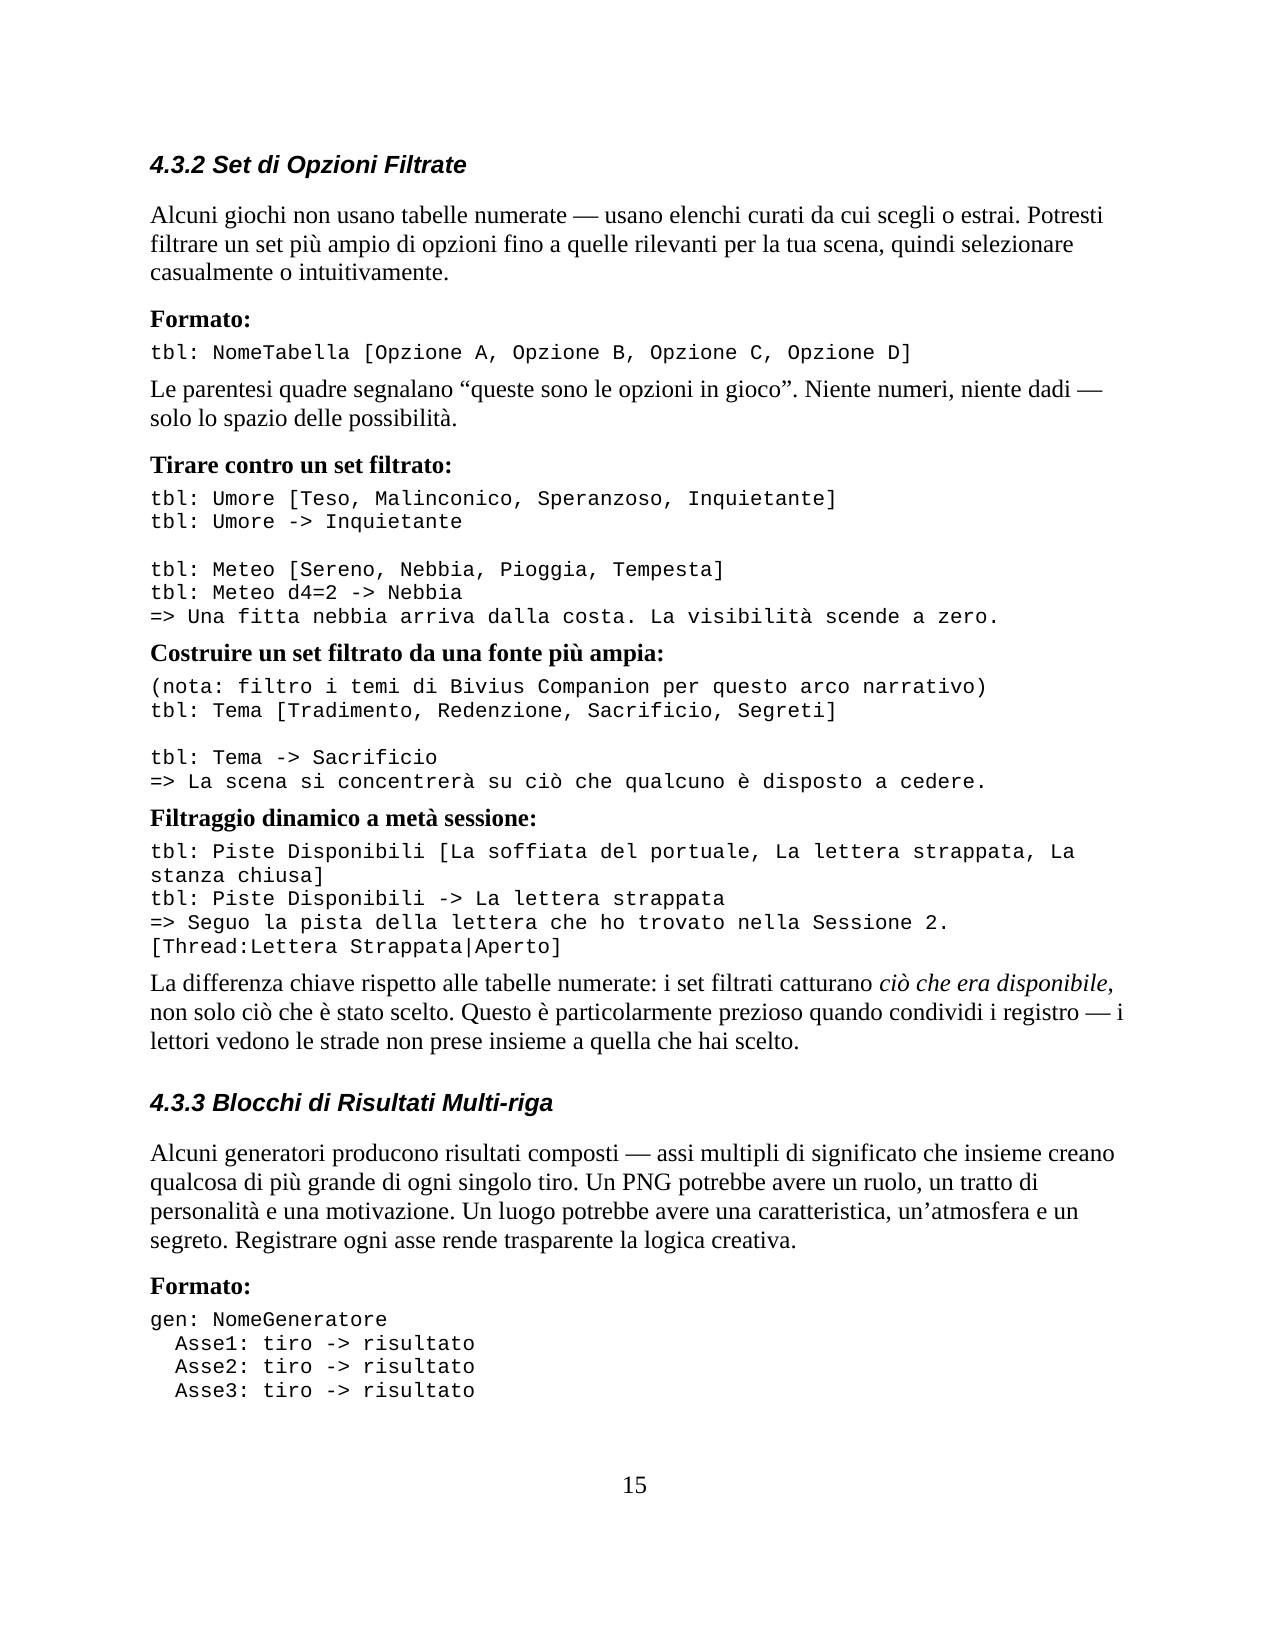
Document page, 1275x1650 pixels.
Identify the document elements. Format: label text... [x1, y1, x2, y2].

text Alcuni generatori producono risultati composti — assi multipli di significato che insieme creano qualcosa di più grande di ogni singolo tiro. Un PNG potrebbe avere un ruolo, un tratto di personalità e una motivazione. Un luogo potrebbe avere una caratteristica, un’atmosfera e un segreto. Registrare ogni asse rende trasparente la logica creativa. [150, 1138, 1125, 1253]
text La differenza chiave rispetto alle tabelle numerate: i set filtrati catturano ciò che era disponibile, non solo ciò che è stato scelto. Questo è particolarmente prezioso quando condividi i registro — i lettori vedono le strade non prese insieme a quella che hai scelto. [150, 968, 1125, 1054]
text => Seguo la pista della lettera che ho trovato nella Sessione 2. [150, 912, 1125, 936]
text tbl: Piste Disponibili [La soffiata del portuale, La lettera strappata, La stanza chiusa] [150, 841, 1125, 888]
text tbl: Piste Disponibili -> La lettera strappata [150, 888, 1125, 912]
subtitle 4.3.3 Blocchi di Risultati Multi-riga [150, 1088, 1125, 1117]
text [Thread:Lettera Strappata|Aperto] [150, 936, 1125, 959]
text Alcuni giochi non usano tabelle numerate — usano elenchi curati da cui scegli o estrai. Potresti filtrare un set più ampio di opzioni fino a quelle rilevanti per la tua scena, quindi selezionare casualmente o intuitivamente. [150, 200, 1125, 286]
text Formato: [150, 1271, 1125, 1300]
text (nota: filtro i temi di Bivius Companion per questo arco narrativo) [150, 676, 1125, 700]
text Filtraggio dinamico a metà sessione: [150, 803, 1125, 832]
text tbl: Meteo d4=2 -> Nebbia [150, 582, 1125, 606]
text Asse2: tiro -> risultato [150, 1356, 1125, 1380]
text tbl: Umore [Teso, Malinconico, Speranzoso, Inquietante] [150, 488, 1125, 511]
text tbl: NomeTabella [Opzione A, Opzione B, Opzione C, Opzione D] [150, 342, 1125, 366]
subtitle 4.3.2 Set di Opzioni Filtrate [150, 150, 1125, 178]
text Tirare contro un set filtrato: [150, 450, 1125, 479]
text tbl: Meteo [Sereno, Nebbia, Pioggia, Tempesta] [150, 558, 1125, 582]
text tbl: Umore -> Inquietante [150, 511, 1125, 535]
text Asse1: tiro -> risultato [150, 1333, 1125, 1356]
text Costruire un set filtrato da una fonte più ampia: [150, 638, 1125, 667]
text Formato: [150, 304, 1125, 333]
text Le parentesi quadre segnalano “queste sono le opzioni in gioco”. Niente numeri, niente dadi — solo lo spazio delle possibilità. [150, 374, 1125, 432]
text gen: NomeGeneratore [150, 1309, 1125, 1333]
text tbl: Tema -> Sacrificio [150, 747, 1125, 771]
text Asse3: tiro -> risultato [150, 1380, 1125, 1404]
text tbl: Tema [Tradimento, Redenzione, Sacrificio, Segreti] [150, 700, 1125, 723]
text => Una fitta nebbia arriva dalla costa. La visibilità scende a zero. [150, 606, 1125, 629]
text => La scena si concentrerà su ciò che qualcuno è disposto a cedere. [150, 771, 1125, 794]
